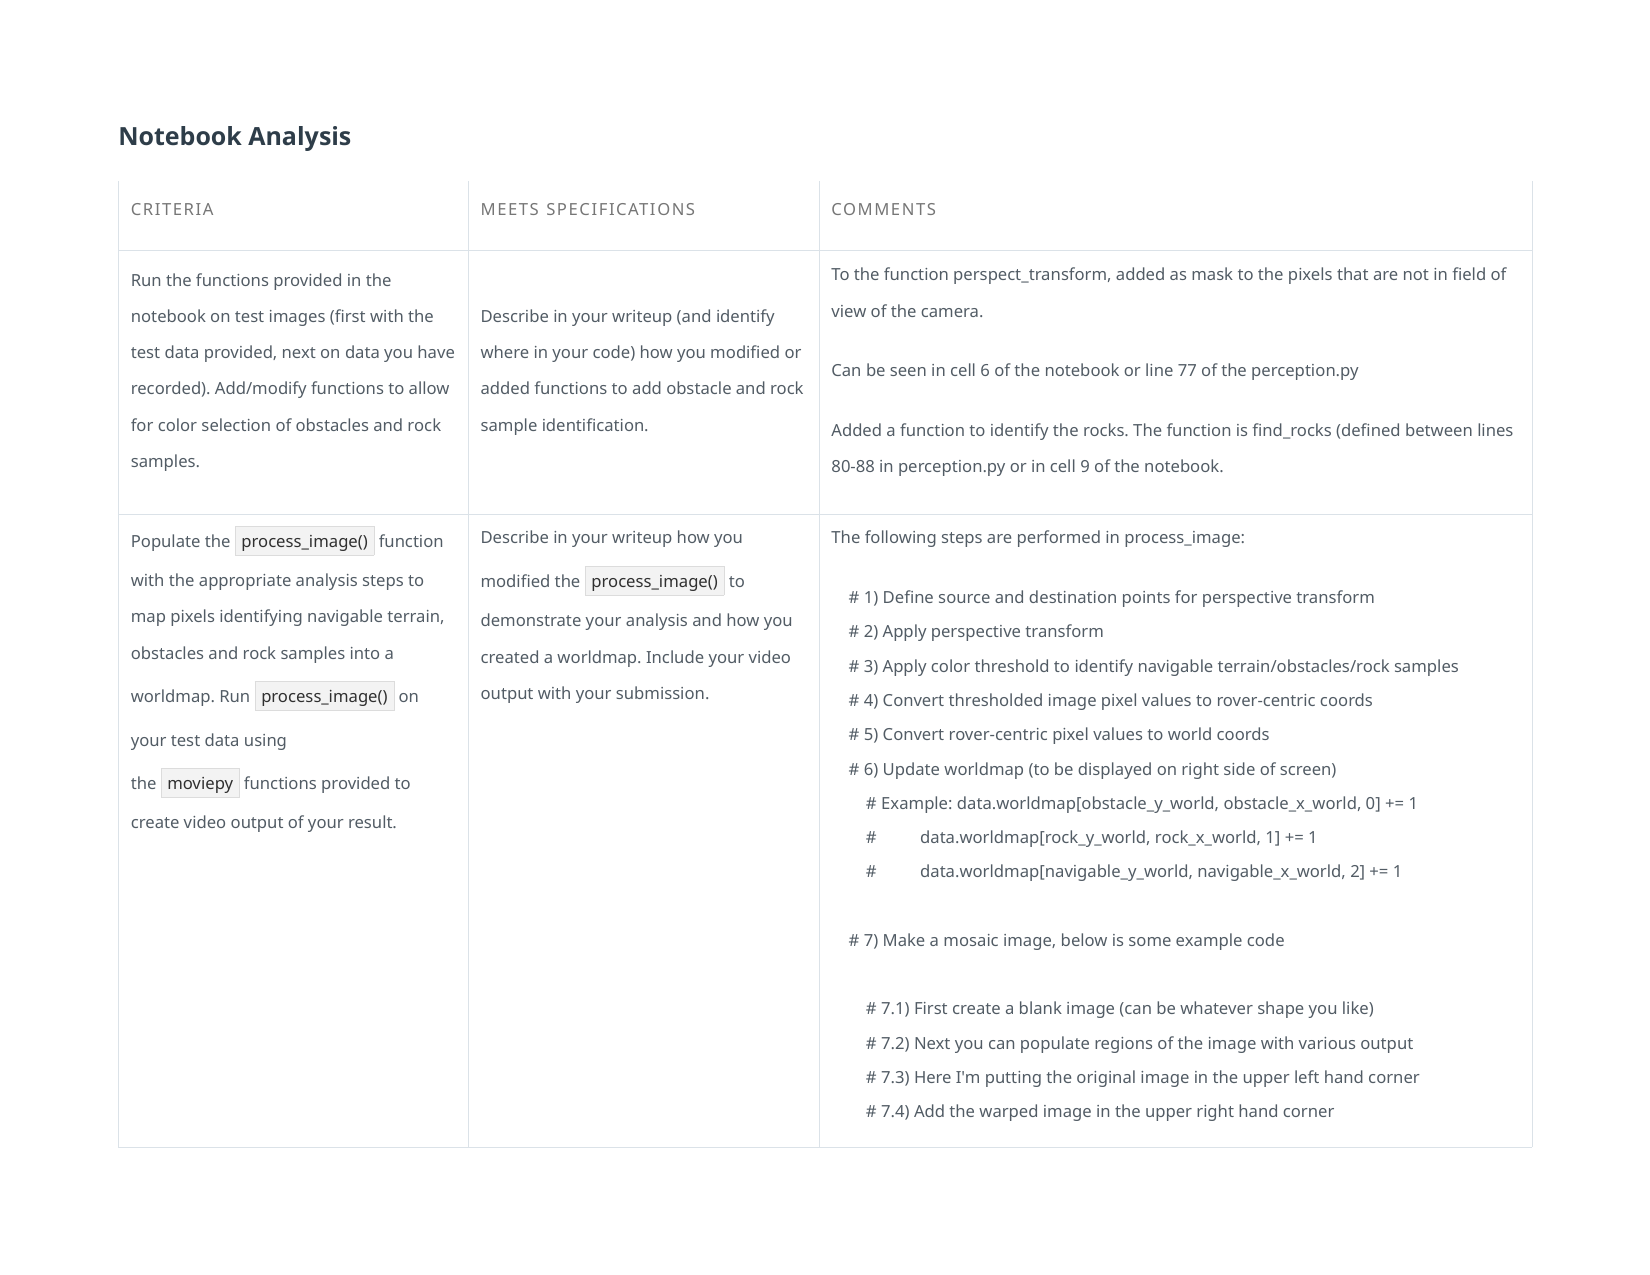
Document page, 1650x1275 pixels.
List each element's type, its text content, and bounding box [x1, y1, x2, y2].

text Notebook Analysis [118, 118, 1532, 152]
table_header Comments [820, 181, 1532, 250]
table_cell Describe in your writeup (and identify where in your code) how you modified or added functions to add obstacle and rock sample identification. [469, 251, 819, 513]
table_cell Populate the process_image() function with the appropriate analysis steps to map pixels identifying navigable terrain, obstacles and rock samples into a worldmap. Run process_image() on your test data using the moviepy functions provided to create video output of your result. [119, 515, 468, 1147]
table_cell Describe in your writeup how you modified the process_image() to demonstrate your analysis and how you created a worldmap. Include your video output with your submission. [469, 515, 819, 1147]
table_cell Run the functions provided in the notebook on test images (first with the test data provided, next on data you have recorded). Add/modify functions to allow for color selection of obstacles and rock samples. [119, 251, 468, 513]
table_cell The following steps are performed in process_image: # 1) Define source and destination points for perspective transform # 2) Apply perspective transform # 3) Apply color threshold to identify navigable terrain/obstacles/rock samples # 4) Convert thresholded image pixel values to rover-centric coords # 5) Convert rover-centric pixel values to world coords # 6) Update worldmap (to be displayed on right side of screen) # Example: data.worldmap[obstacle_y_world, obstacle_x_world, 0] += 1 # data.worldmap[rock_y_world, rock_x_world, 1] += 1 # data.worldmap[navigable_y_world, navigable_x_world, 2] += 1 # 7) Make a mosaic image, below is some example code # 7.1) First create a blank image (can be whatever shape you like) # 7.2) Next you can populate regions of the image with various output # 7.3) Here I'm putting the original image in the upper left hand corner # 7.4) Add the warped image in the upper right hand corner [820, 515, 1532, 1147]
table_header MEETS SPECIFICATIONS [469, 181, 819, 250]
table_cell To the function perspect_transform, added as mask to the pixels that are not in field of view of the camera. Can be seen in cell 6 of the notebook or line 77 of the perception.py Added a function to identify the rocks. The function is find_rocks (defined between lines 80-88 in perception.py or in cell 9 of the notebook. [820, 251, 1532, 513]
table_header CRITERIA [119, 181, 468, 250]
